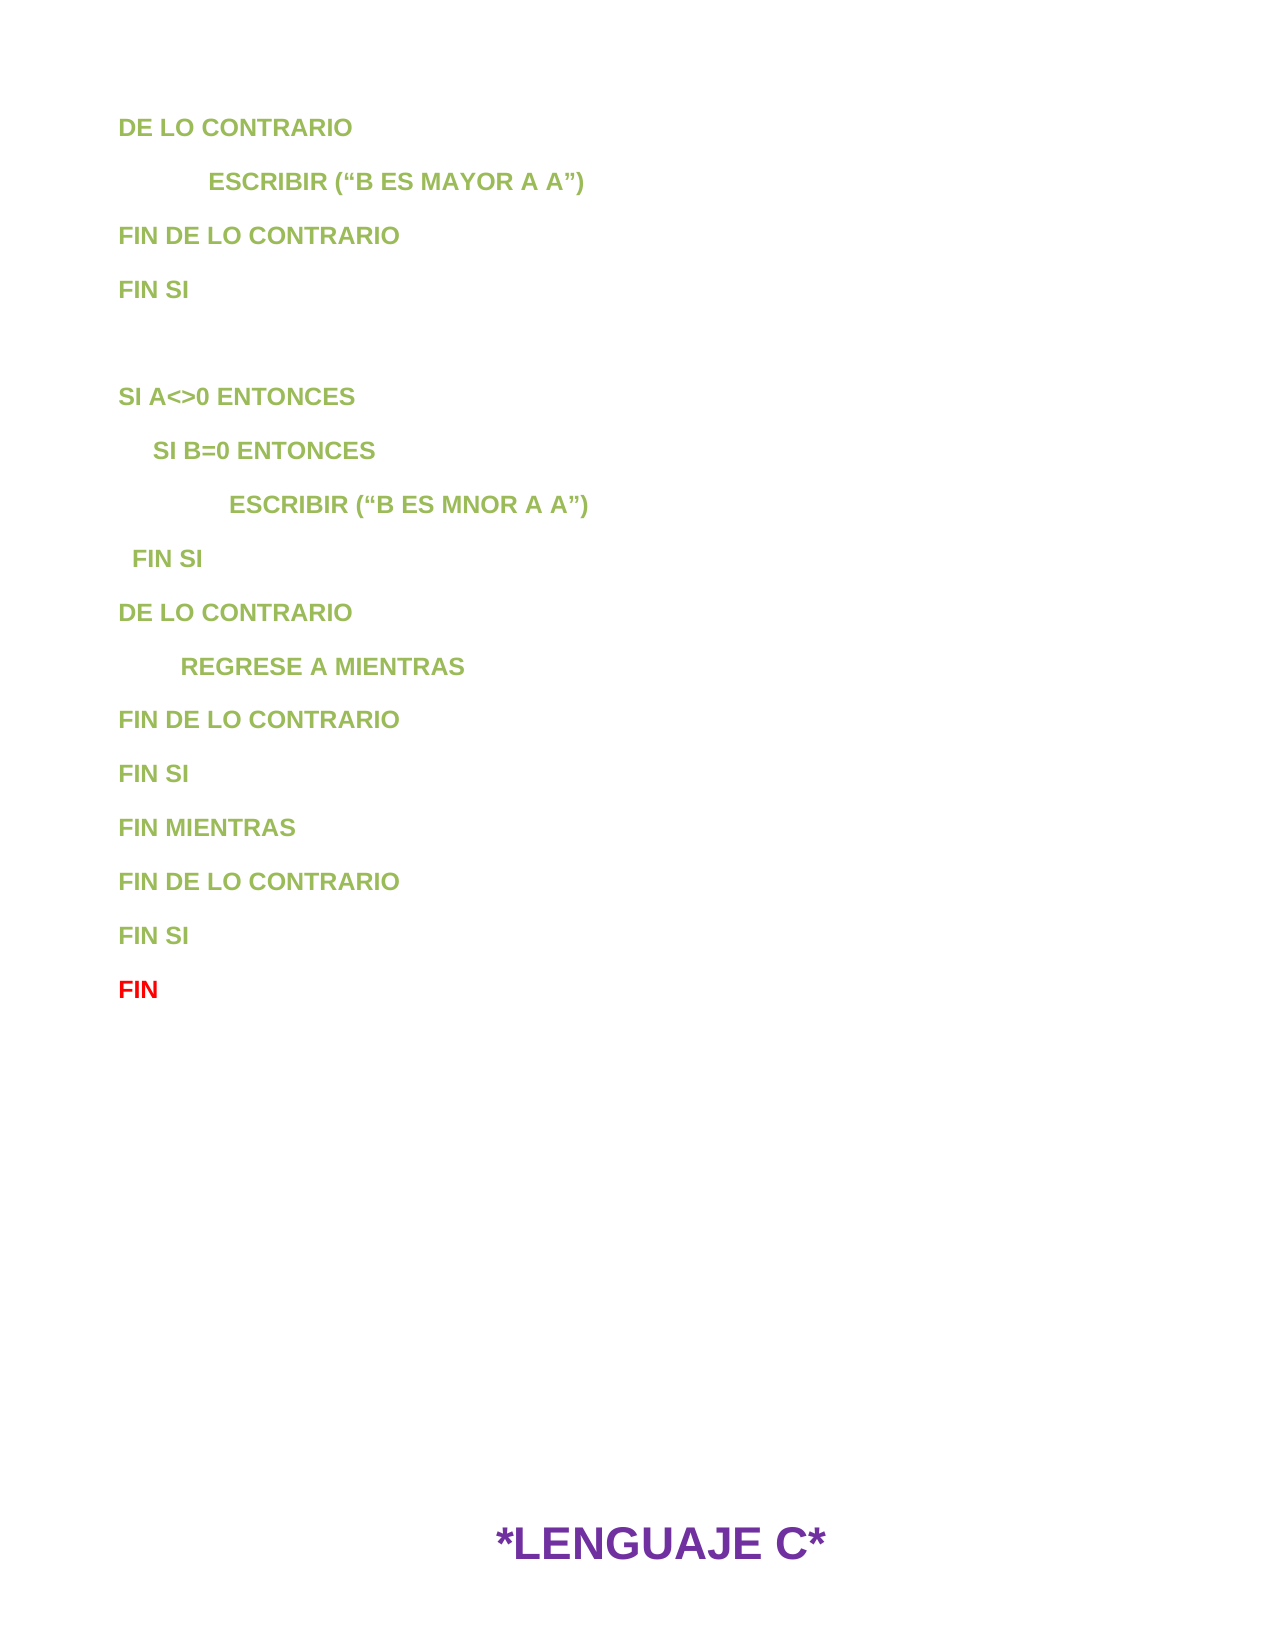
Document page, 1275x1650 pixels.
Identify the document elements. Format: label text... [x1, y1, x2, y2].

text REGRESE A MIENTRAS [118, 652, 1205, 680]
text FIN DE LO CONTRARIO [118, 705, 1205, 734]
text FIN DE LO CONTRARIO [118, 867, 1205, 896]
text SI B=0 ENTONCES [118, 436, 1205, 465]
text ESCRIBIR (“B ES MAYOR A A”) [118, 167, 1205, 196]
text FIN DE LO CONTRARIO [118, 221, 1205, 249]
text FIN SI [118, 921, 1205, 949]
text FIN [118, 975, 1205, 1003]
text FIN MIENTRAS [118, 813, 1205, 842]
text FIN SI [118, 544, 1205, 573]
text ESCRIBIR (“B ES MNOR A A”) [118, 490, 1205, 519]
text DE LO CONTRARIO [118, 113, 1205, 142]
text FIN SI [118, 759, 1205, 788]
text *LENGUAJE C* [118, 1517, 1205, 1569]
text FIN SI [118, 274, 1205, 303]
text SI A<>0 ENTONCES [118, 382, 1205, 411]
text DE LO CONTRARIO [118, 598, 1205, 626]
